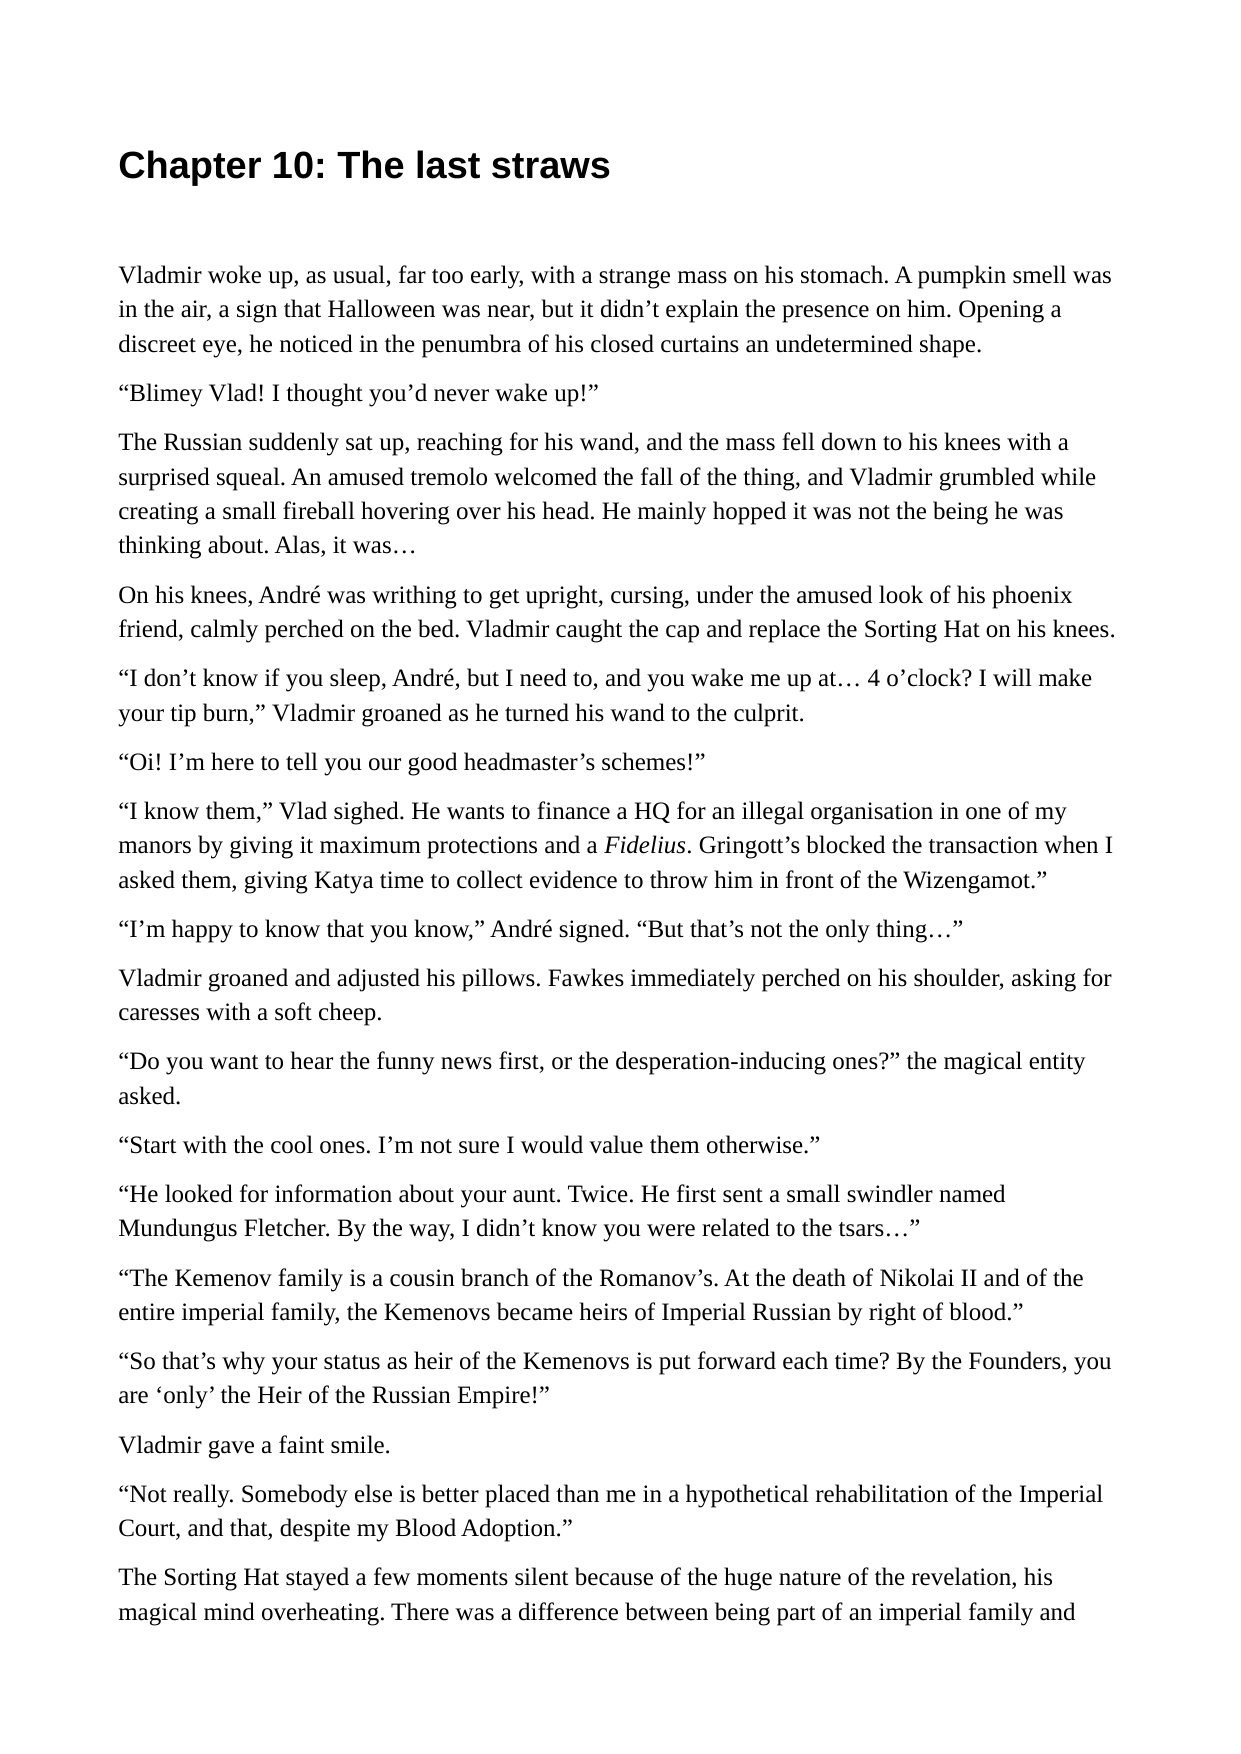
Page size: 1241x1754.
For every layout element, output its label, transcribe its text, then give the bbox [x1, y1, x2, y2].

text The Russian suddenly sat up, reaching for his wand, and the mass fell down to his knees with a surprised squeal. An amused tremolo welcomed the fall of the thing, and Vladmir grumbled while creating a small fireball hovering over his head. He mainly hopped it was not the being he was thinking about. Alas, it was… [118, 427, 1122, 559]
text “The Kemenov family is a cousin branch of the Romanov’s. At the death of Nikolai II and of the entire imperial family, the Kemenovs became heirs of Imperial Russian by right of blood.” [118, 1263, 1122, 1326]
text Vladmir groaned and adjusted his pillows. Fawkes immediately perched on his shoulder, asking for caresses with a soft cheep. [118, 963, 1122, 1026]
text The Sorting Hat stayed a few moments silent because of the huge nature of the revelation, his magical mind overheating. There was a difference between being part of an imperial family and [118, 1562, 1122, 1626]
text “I know them,” Vlad sighed. He wants to finance a HQ for an illegal organisation in one of my manors by giving it maximum protections and a Fidelius. Gringott’s blocked the transaction when I asked them, giving Katya time to collect evidence to throw him in front of the Wizengamot.” [118, 796, 1122, 893]
text “Not really. Somebody else is better placed than me in a hypothetical rehabilitation of the Imperial Court, and that, despite my Blood Adoption.” [118, 1479, 1122, 1542]
text “I don’t know if you sleep, André, but I need to, and you wake me up at… 4 o’clock? I will make your tip burn,” Vladmir groaned as he turned his wand to the culprit. [118, 663, 1122, 726]
text “Blimey Vlad! I thought you’d never wake up!” [118, 378, 1122, 407]
text “Oi! I’m here to tell you our good headmaster’s schemes!” [118, 747, 1122, 776]
text On his knees, André was writhing to get upright, cursing, under the amused look of his phoenix friend, calmly perched on the bed. Vladmir caught the cap and replace the Sorting Hat on his knees. [118, 580, 1122, 643]
text “So that’s why your status as heir of the Kemenovs is put forward each time? By the Founders, you are ‘only’ the Heir of the Russian Empire!” [118, 1346, 1122, 1409]
text Vladmir woke up, as usual, far too early, with a strange mass on his stomach. A pumpkin smell was in the air, a sign that Halloween was near, but it didn’t explain the presence on him. Opening a discreet eye, he noticed in the penumbra of his closed curtains an undetermined shape. [118, 260, 1122, 358]
text “I’m happy to know that you know,” André signed. “But that’s not the only thing…” [118, 914, 1122, 943]
text “He looked for information about your aunt. Twice. He first sent a small swindler named Mundungus Fletcher. By the way, I didn’t know you were related to the tsars…” [118, 1179, 1122, 1242]
text “Start with the cool ones. I’m not sure I would value them otherwise.” [118, 1130, 1122, 1159]
text “Do you want to hear the funny news first, or the desperation-inducing ones?” the magical entity asked. [118, 1046, 1122, 1110]
text Vladmir gave a faint smile. [118, 1430, 1122, 1458]
subtitle Chapter 10: The last straws [118, 143, 1122, 187]
